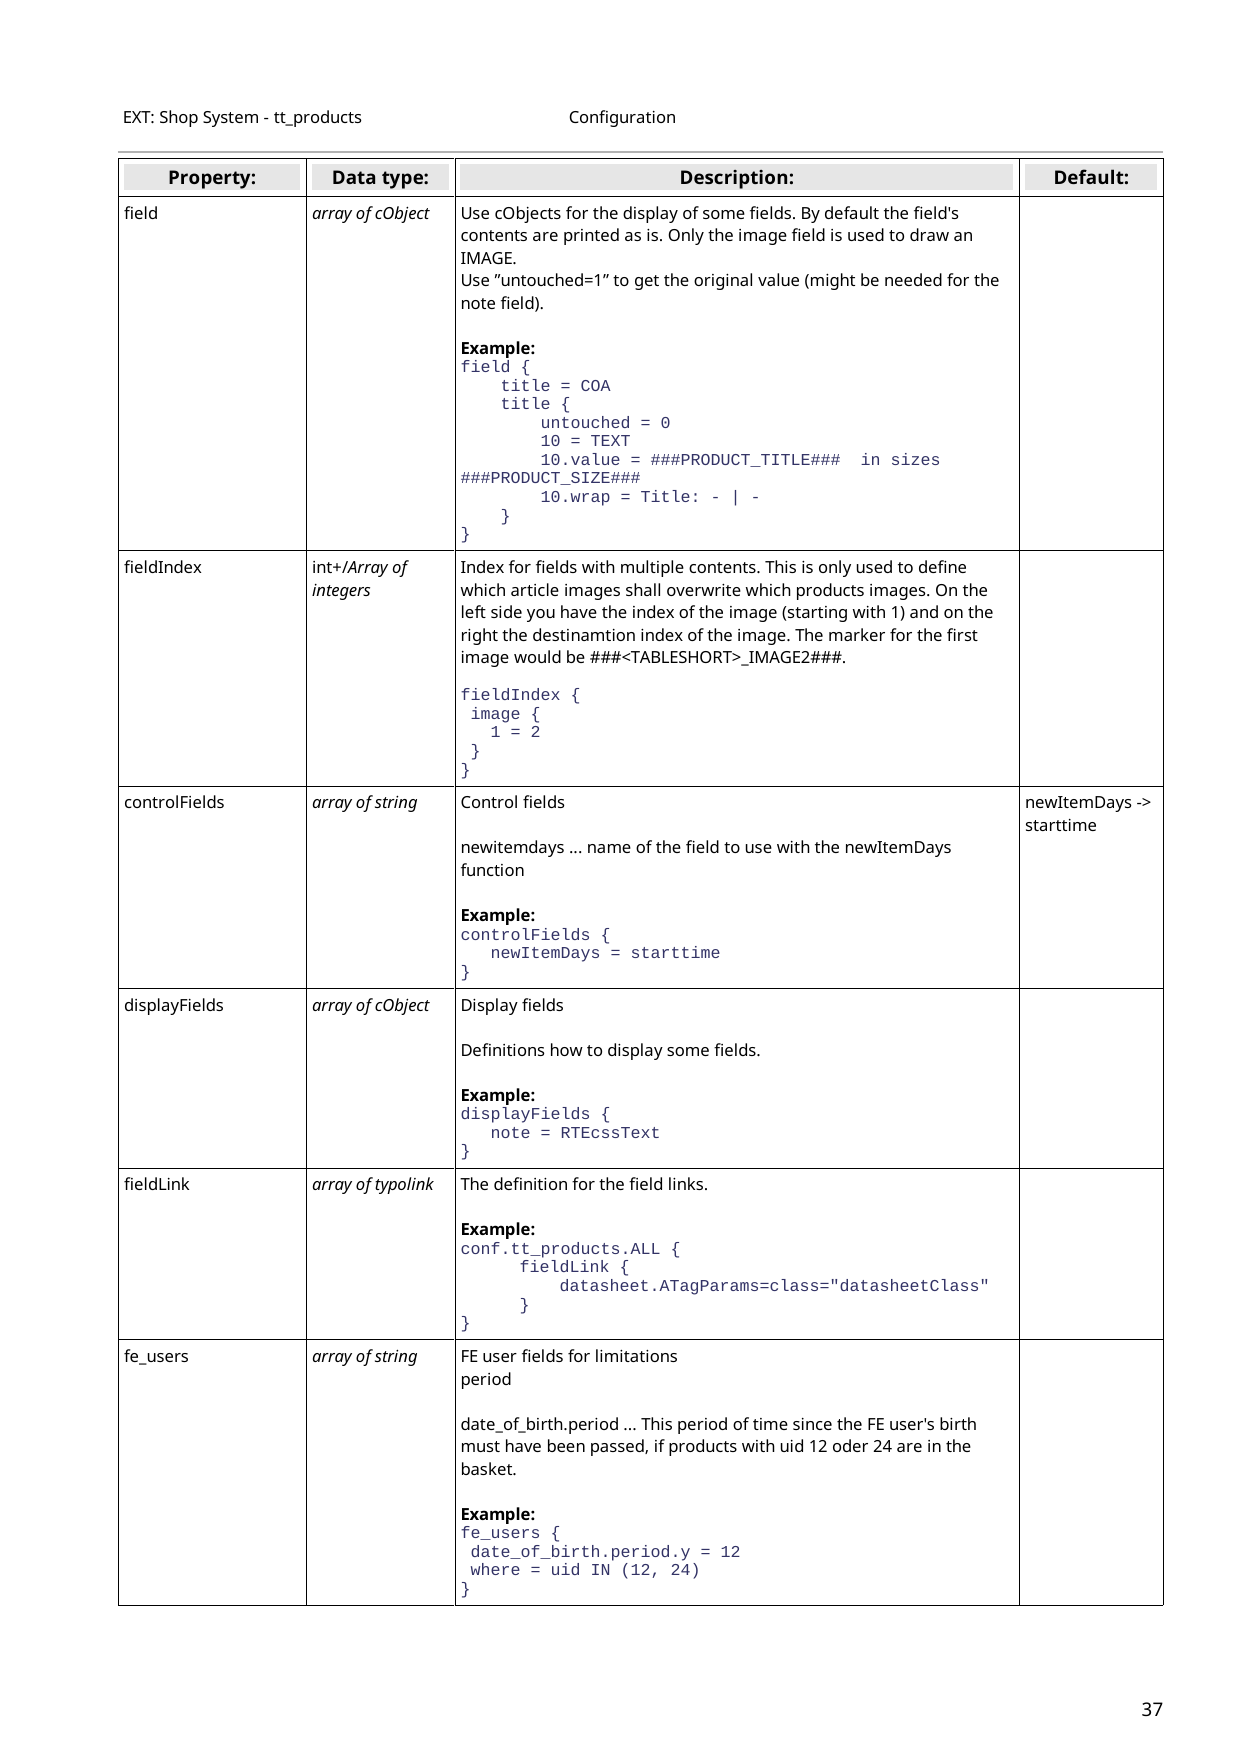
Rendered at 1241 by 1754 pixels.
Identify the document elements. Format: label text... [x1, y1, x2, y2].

table_cell [1020, 989, 1163, 1168]
table_cell array of string [307, 787, 454, 988]
table_cell fieldLink [119, 1169, 306, 1339]
table_cell Use cObjects for the display of some fields. By default the field's contents are printed as is. Only the image field is used to draw an IMAGE. Use ”untouched=1” to get the original value (might be needed for the note field). Example: field { title = COA title { untouched = 0 10 = TEXT 10.value = ###PRODUCT_TITLE### in sizes ###PRODUCT_SIZE### 10.wrap = Title: - | - } } [456, 197, 1019, 550]
table_cell field [119, 197, 306, 550]
table_cell int+/Array of integers [307, 551, 454, 786]
table_cell The definition for the field links. Example: conf.tt_products.ALL { fieldLink { datasheet.ATagParams=class="datasheetClass" } } [456, 1169, 1019, 1339]
table_header Data type: [307, 159, 454, 196]
table_header Description: [456, 159, 1019, 196]
table_cell [1020, 1169, 1163, 1339]
table_cell FE user fields for limitations period date_of_birth.period ... This period of time since the FE user's birth must have been passed, if products with uid 12 oder 24 are in the basket. Example: fe_users { date_of_birth.period.y = 12 where = uid IN (12, 24) } [456, 1340, 1019, 1605]
table_cell fieldIndex [119, 551, 306, 786]
table_cell [1020, 197, 1163, 550]
table_cell [1020, 551, 1163, 786]
table_cell controlFields [119, 787, 306, 988]
table_cell newItemDays -> starttime [1020, 787, 1163, 988]
table_cell array of cObject [307, 197, 454, 550]
table_cell fe_users [119, 1340, 306, 1605]
table_header Property: [119, 159, 306, 196]
table_cell displayFields [119, 989, 306, 1168]
table_cell array of cObject [307, 989, 454, 1168]
table_cell array of string [307, 1340, 454, 1605]
table_cell Control fields newitemdays ... name of the field to use with the newItemDays function Example: controlFields { newItemDays = starttime } [456, 787, 1019, 988]
table_cell Index for fields with multiple contents. This is only used to define which article images shall overwrite which products images. On the left side you have the index of the image (starting with 1) and on the right the destinamtion index of the image. The marker for the first image would be ###<TABLESHORT>_IMAGE2###. fieldIndex { image { 1 = 2 } } [456, 551, 1019, 786]
table_cell array of typolink [307, 1169, 454, 1339]
table_cell [1020, 1340, 1163, 1605]
table_header Default: [1020, 159, 1163, 196]
table_cell Display fields Definitions how to display some fields. Example: displayFields { note = RTEcssText } [456, 989, 1019, 1168]
